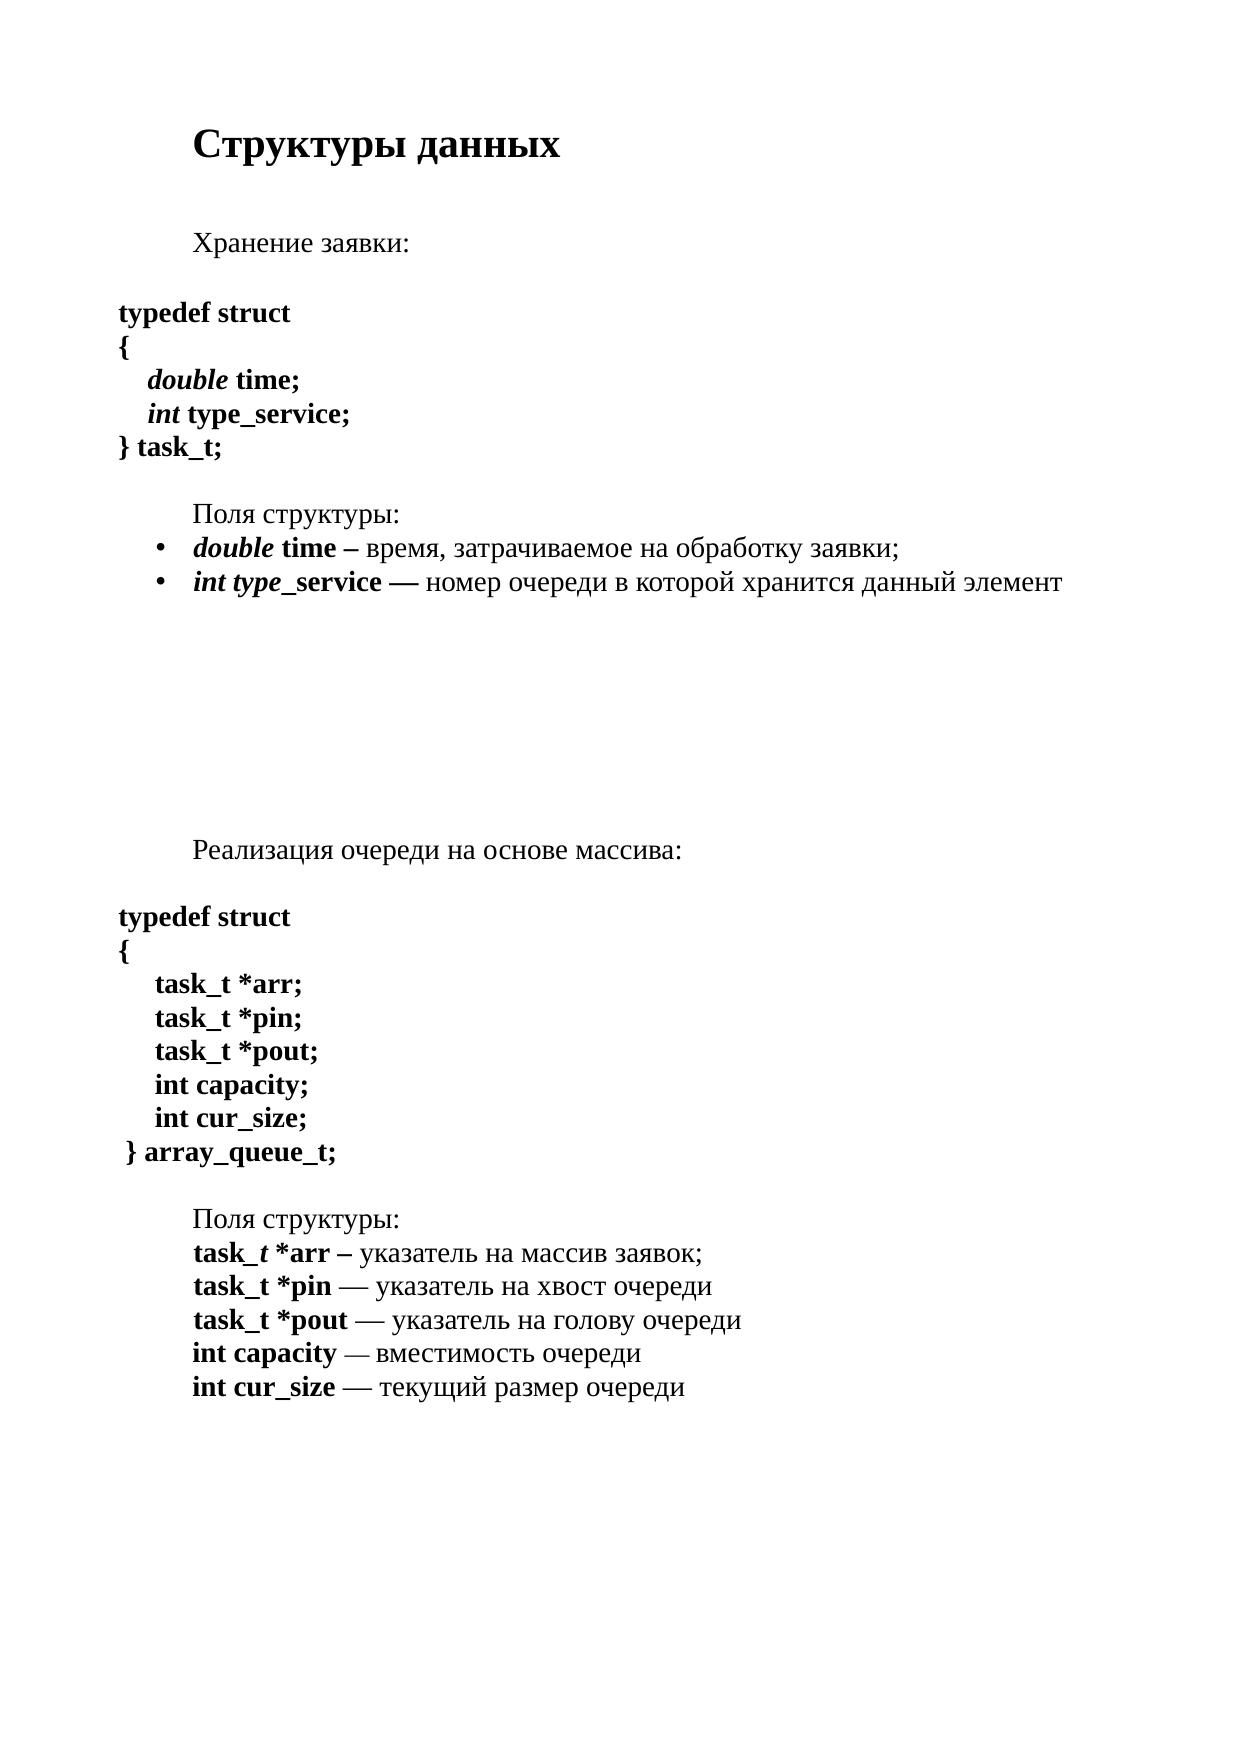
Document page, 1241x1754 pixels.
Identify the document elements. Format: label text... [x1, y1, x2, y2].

text Структуры данных [118, 118, 1122, 166]
text typedef struct [118, 295, 1122, 329]
text Реализация очереди на основе массива: [118, 832, 1122, 866]
text int cur_size; [118, 1101, 1122, 1134]
text typedef struct [118, 899, 1122, 933]
text } array_queue_t; [118, 1134, 1122, 1168]
text int cur_size — текущий размер очереди [118, 1369, 1122, 1402]
text int capacity; [118, 1067, 1122, 1101]
list task_t *arr – указатель на массив заявок; [156, 1235, 1122, 1268]
text Поля структуры: [118, 497, 1122, 530]
list task_t *pout — указатель на голову очереди [156, 1302, 1122, 1335]
list task_t *pin — указатель на хвост очереди [156, 1268, 1122, 1302]
text { [118, 933, 1122, 966]
text } task_t; [118, 429, 1122, 463]
list double time – время, затрачиваемое на обработку заявки; [156, 530, 1122, 564]
text Хранение заявки: [118, 214, 1122, 262]
text Поля структуры: [118, 1201, 1122, 1235]
text double time; [118, 362, 1122, 396]
text task_t *pout; [118, 1033, 1122, 1067]
text { [118, 329, 1122, 362]
text task_t *arr; [118, 966, 1122, 1000]
text task_t *pin; [118, 1000, 1122, 1033]
list int type_service — номер очереди в которой хранится данный элемент [156, 564, 1122, 597]
text int capacity — вместимость очереди [118, 1335, 1122, 1369]
text int type_service; [118, 396, 1122, 429]
